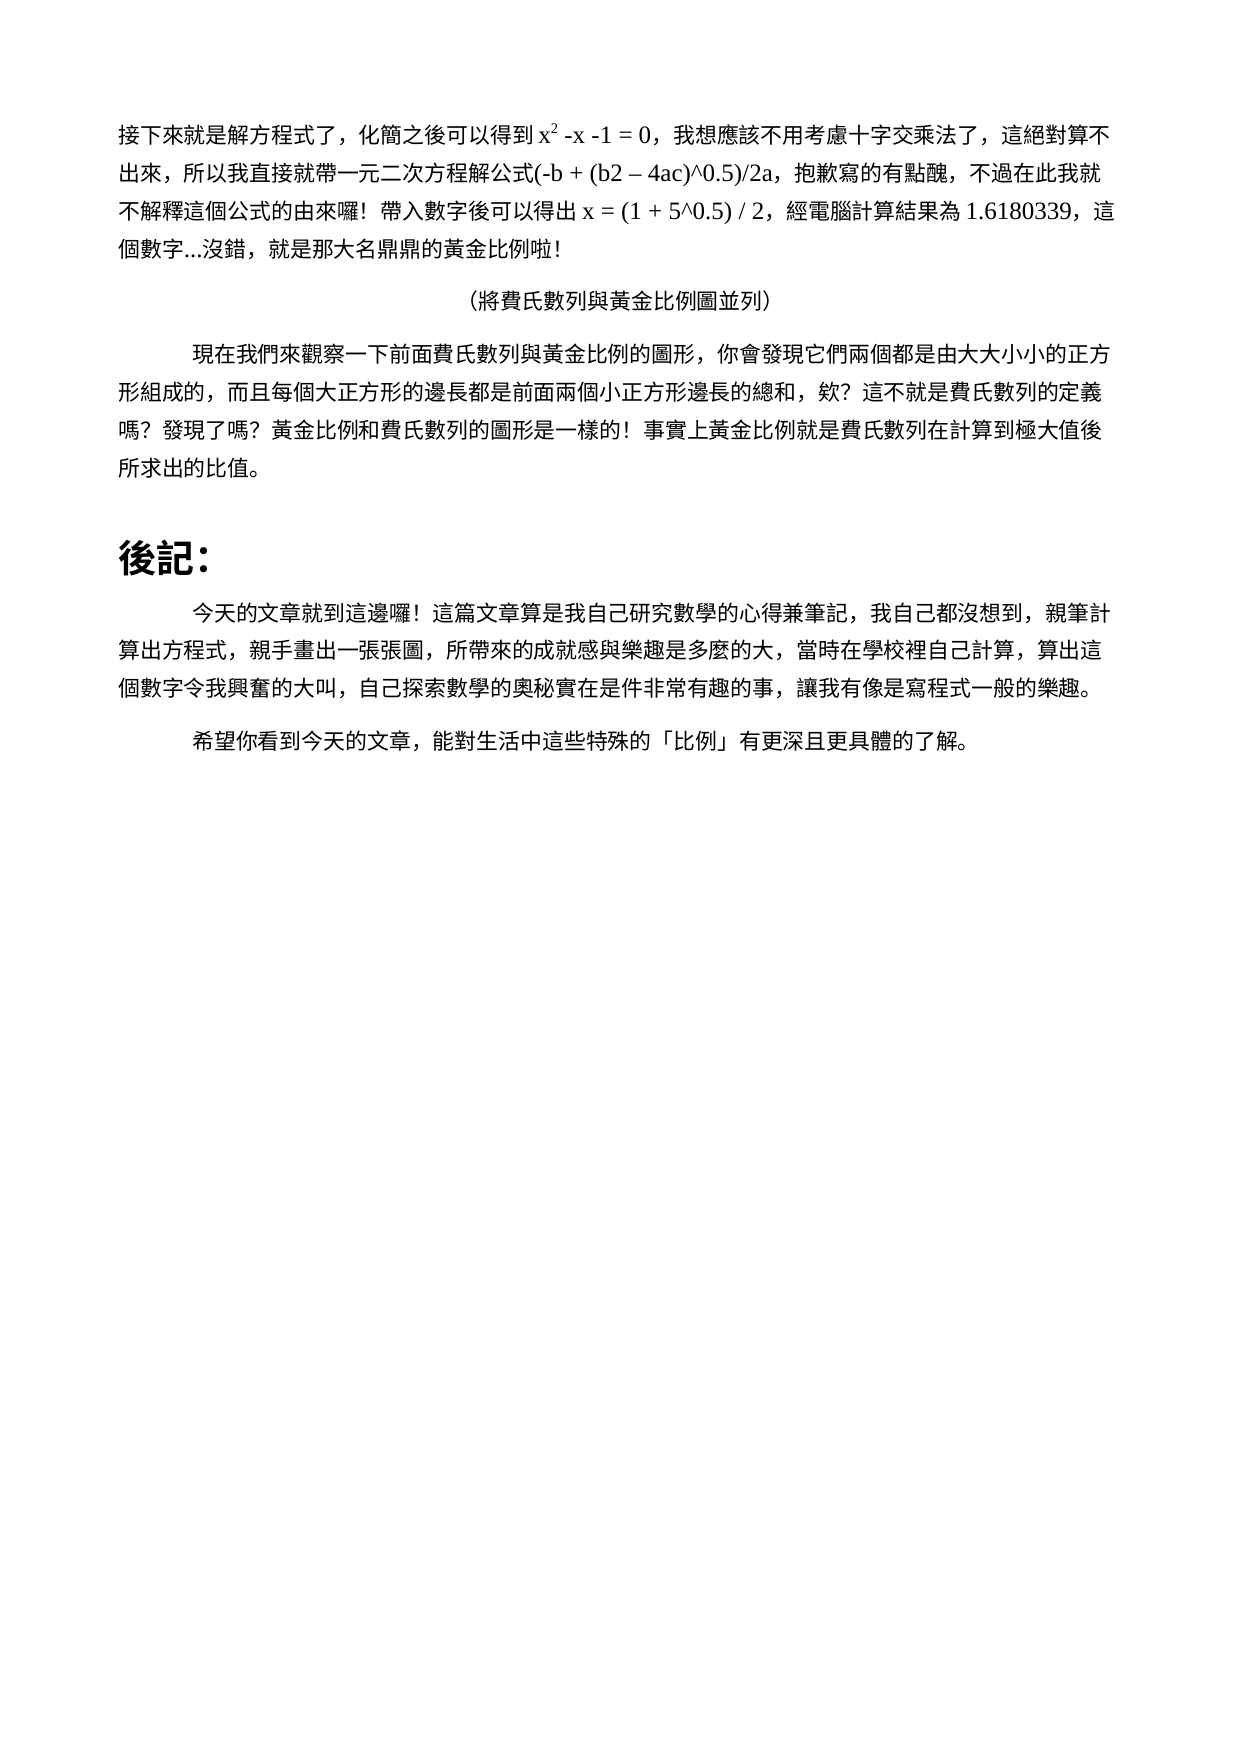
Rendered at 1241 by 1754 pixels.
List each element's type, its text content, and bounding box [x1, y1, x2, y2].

text 希望你看到今天的文章，能對生活中這些特殊的「比例」有更深且更具體的了解。 [118, 724, 1122, 756]
text （將費氏數列與黃金比例圖並列） [118, 284, 1122, 316]
subtitle 後記： [118, 528, 1122, 583]
text 今天的文章就到這邊囉！這篇文章算是我自己研究數學的心得兼筆記，我自己都沒想到，親筆計算出方程式，親手畫出一張張圖，所帶來的成就感與樂趣是多麼的大，當時在學校裡自己計算，算出這個數字令我興奮的大叫，自己探索數學的奧秘實在是件非常有趣的事，讓我有像是寫程式一般的樂趣。 [118, 596, 1122, 703]
text 接下來就是解方程式了，化簡之後可以得到x2 -x -1 = 0，我想應該不用考慮十字交乘法了，這絕對算不出來，所以我直接就帶一元二次方程解公式(-b + (b2 – 4ac)^0.5)/2a，抱歉寫的有點醜，不過在此我就不解釋這個公式的由來囉！帶入數字後可以得出x = (1 + 5^0.5) / 2，經電腦計算結果為1.6180339，這個數字...沒錯，就是那大名鼎鼎的黃金比例啦！ [118, 118, 1122, 263]
text 現在我們來觀察一下前面費氏數列與黃金比例的圖形，你會發現它們兩個都是由大大小小的正方形組成的，而且每個大正方形的邊長都是前面兩個小正方形邊長的總和，欸？這不就是費氏數列的定義嗎？發現了嗎？黃金比例和費氏數列的圖形是一樣的！事實上黃金比例就是費氏數列在計算到極大值後所求出的比值。 [118, 337, 1122, 482]
